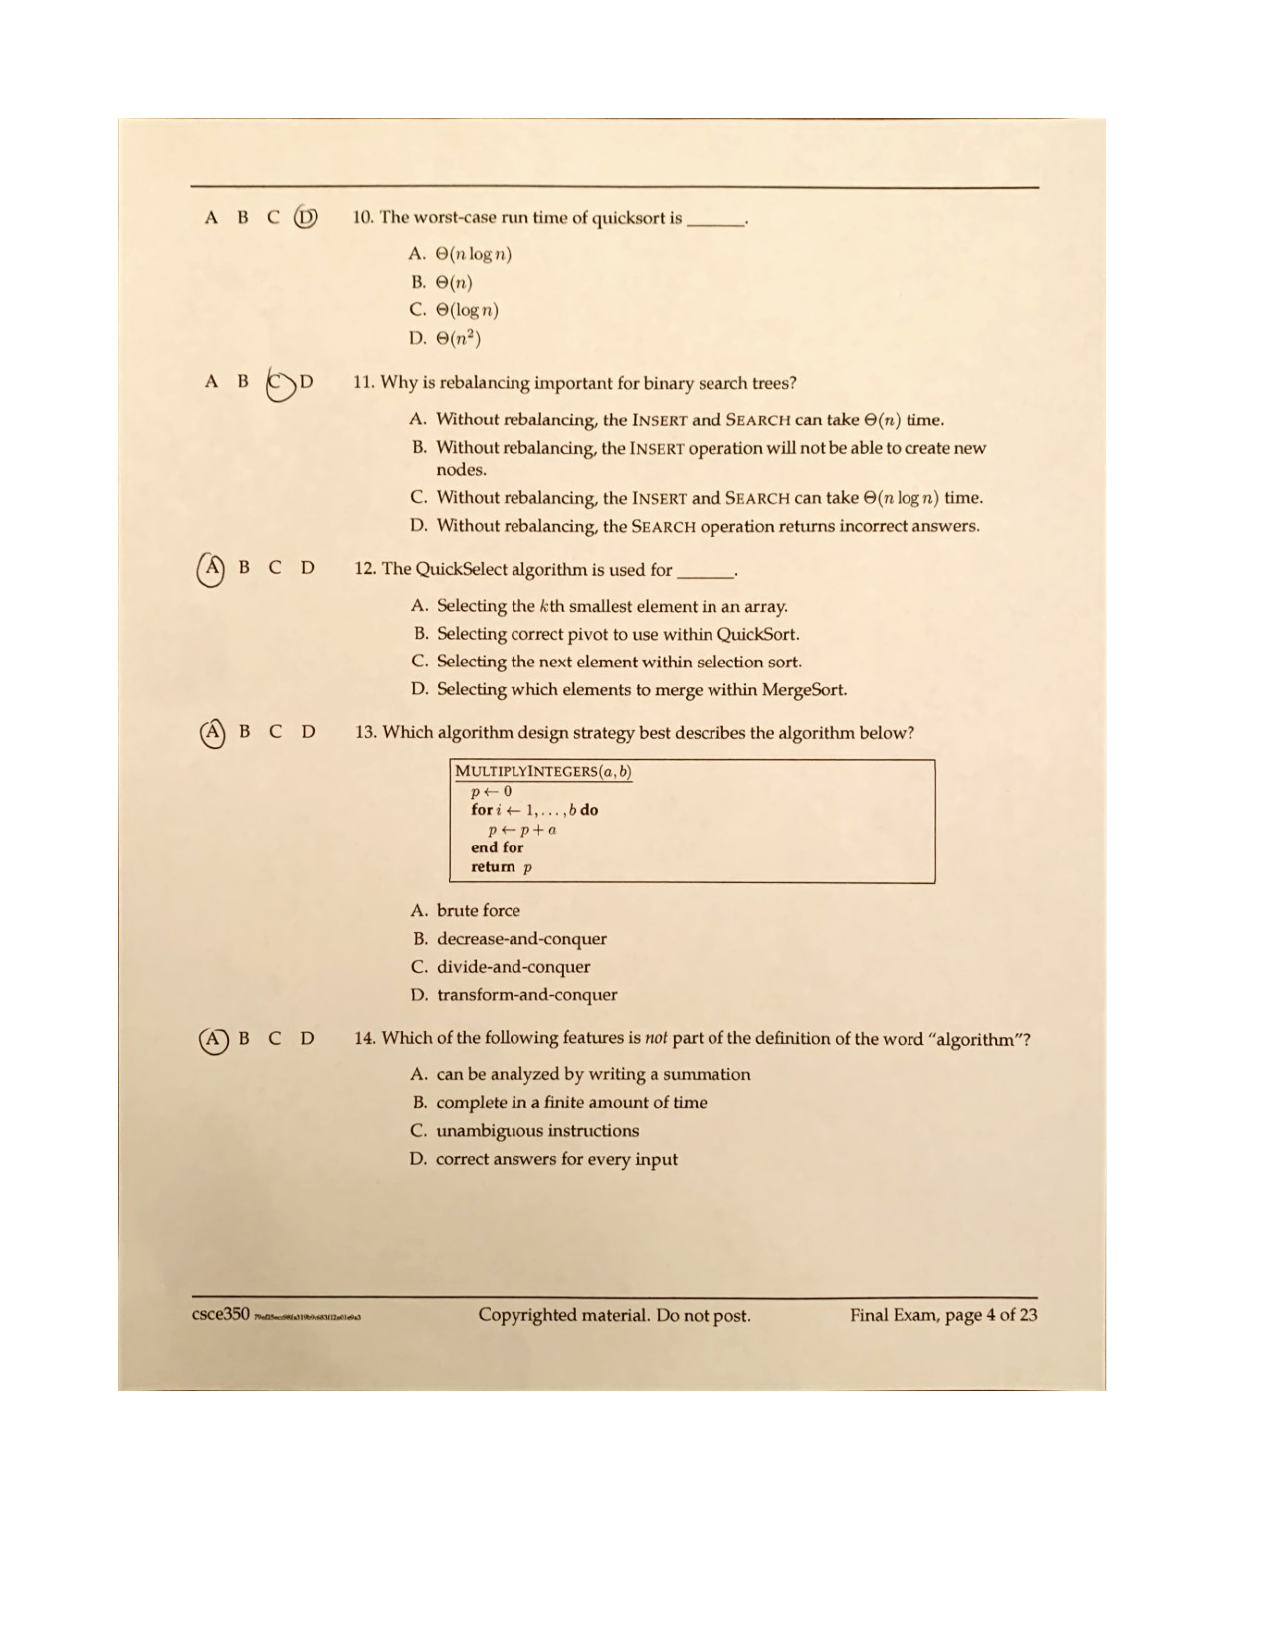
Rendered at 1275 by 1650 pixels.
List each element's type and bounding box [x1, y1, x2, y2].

picture [118, 118, 1107, 1391]
